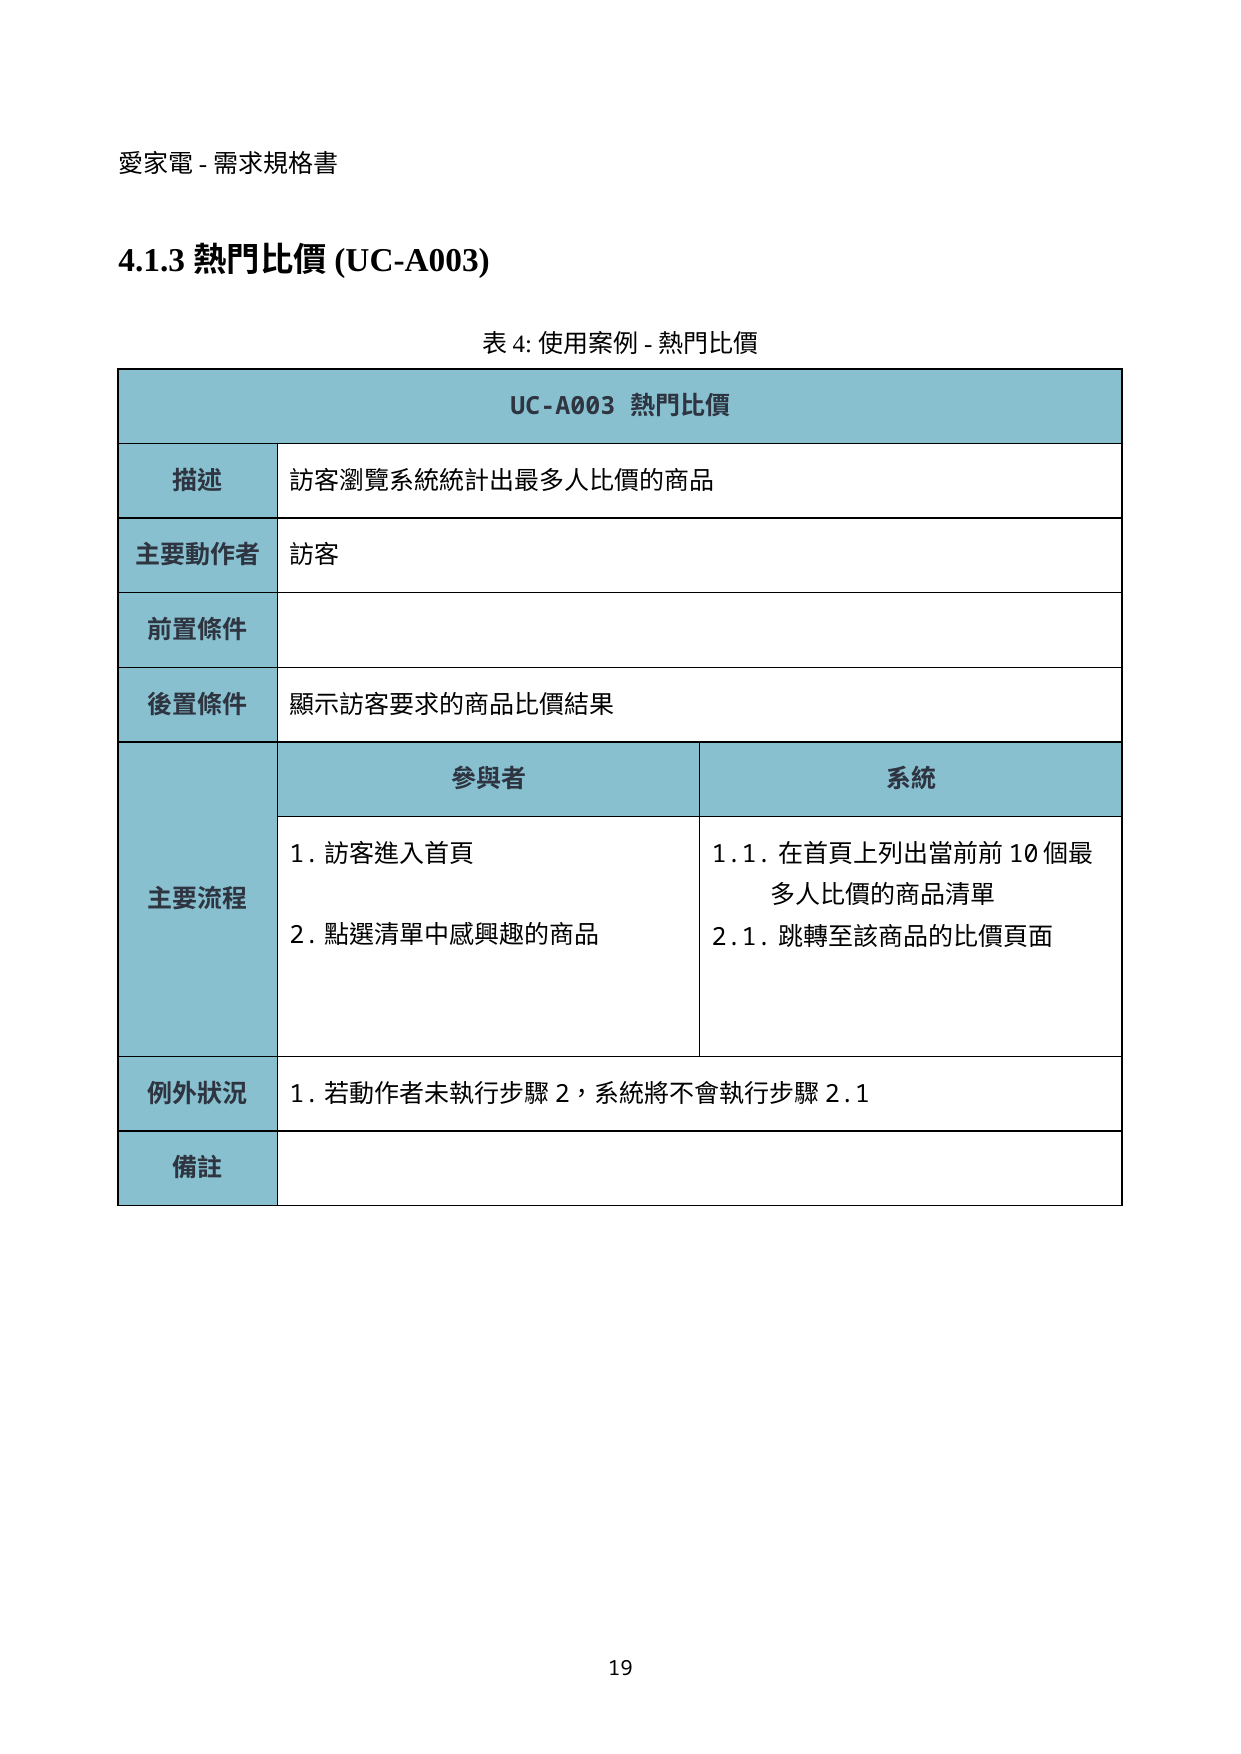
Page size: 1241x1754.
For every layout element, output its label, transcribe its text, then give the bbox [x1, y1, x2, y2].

table_cell 若動作者未執行步驟2，系統將不會執行步驟2.1 [278, 1057, 1121, 1130]
table_cell 後置條件 [119, 668, 277, 741]
table_cell 顯示訪客要求的商品比價結果 [278, 668, 1121, 741]
table_header UC-A003 熱門比價 [119, 370, 1121, 443]
table_cell 備註 [119, 1132, 277, 1205]
table_cell 訪客 [278, 519, 1121, 592]
table_cell 前置條件 [119, 593, 277, 666]
table_cell 例外狀況 [119, 1057, 277, 1130]
table_cell [278, 593, 1121, 666]
table_cell 在首頁上列出當前前10個最多人比價的商品清單 跳轉至該商品的比價頁面 [700, 817, 1121, 1056]
table_cell 主要動作者 [119, 519, 277, 592]
table_cell 參與者 [278, 743, 699, 816]
table_cell 描述 [119, 444, 277, 517]
table_cell [278, 1132, 1121, 1205]
table_cell 訪客進入首頁 點選清單中感興趣的商品 [278, 817, 699, 1056]
table_cell 主要流程 [119, 743, 277, 1056]
table_cell 訪客瀏覽系統統計出最多人比價的商品 [278, 444, 1121, 517]
table_cell 系統 [700, 743, 1121, 816]
subtitle 4.1.3 熱門比價 (UC-A003) [118, 232, 1122, 281]
text 表 4: 使用案例 - 熱門比價 [118, 323, 1122, 359]
